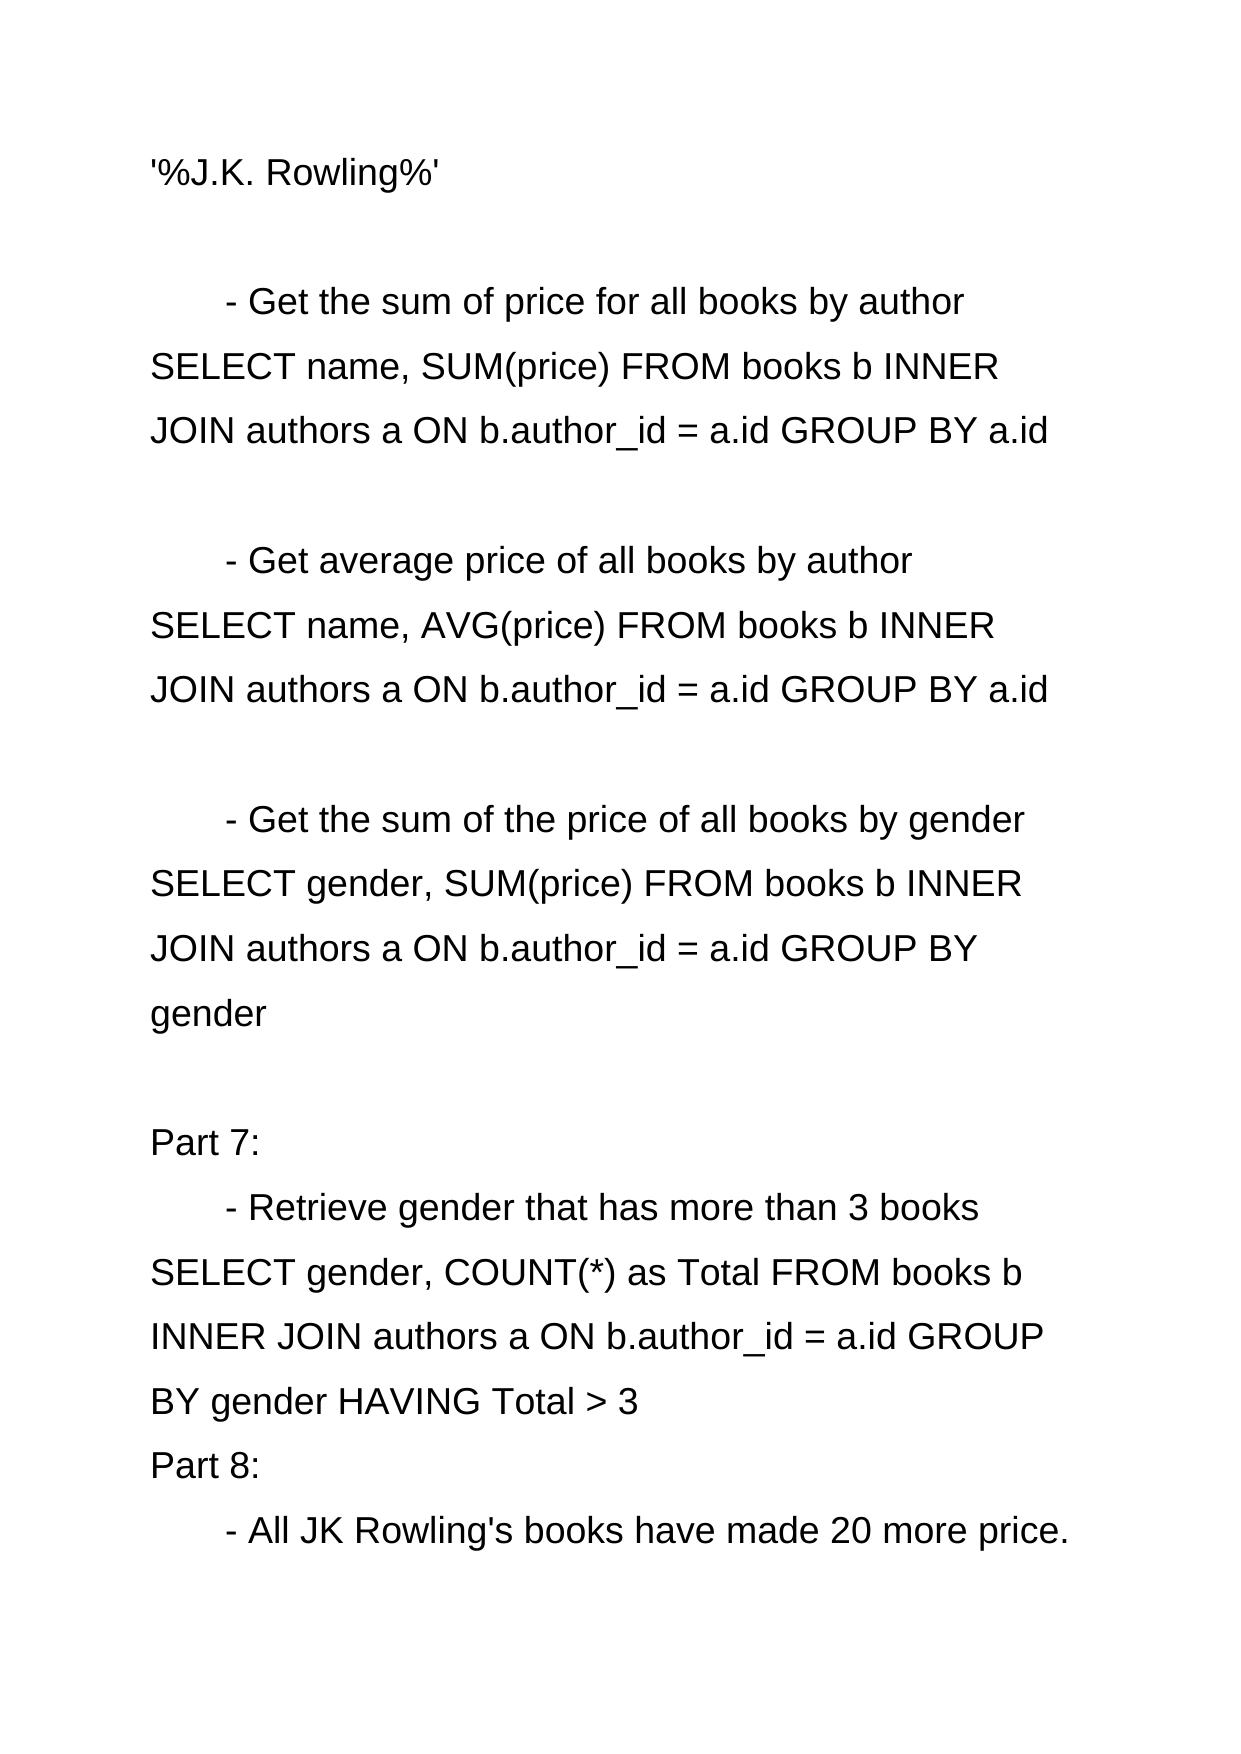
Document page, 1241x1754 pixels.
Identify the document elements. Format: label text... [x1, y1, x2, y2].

text '%J.K. Rowling%' [150, 150, 1090, 193]
text - Get average price of all books by author [150, 538, 1090, 581]
text - Get the sum of price for all books by author [150, 279, 1090, 322]
text - Retrieve gender that has more than 3 books [150, 1185, 1090, 1228]
text Part 7: [150, 1120, 1090, 1163]
text SELECT gender, SUM(price) FROM books b INNER JOIN authors a ON b.author_id = a.id GROUP BY gender [150, 862, 1090, 1034]
text SELECT name, SUM(price) FROM books b INNER JOIN authors a ON b.author_id = a.id GROUP BY a.id [150, 344, 1090, 452]
text - All JK Rowling's books have made 20 more price. [150, 1508, 1090, 1552]
text - Get the sum of the price of all books by gender [150, 797, 1090, 840]
text Part 8: [150, 1444, 1090, 1487]
text SELECT name, AVG(price) FROM books b INNER JOIN authors a ON b.author_id = a.id GROUP BY a.id [150, 603, 1090, 711]
text SELECT gender, COUNT(*) as Total FROM books b INNER JOIN authors a ON b.author_id = a.id GROUP BY gender HAVING Total > 3 [150, 1250, 1090, 1422]
